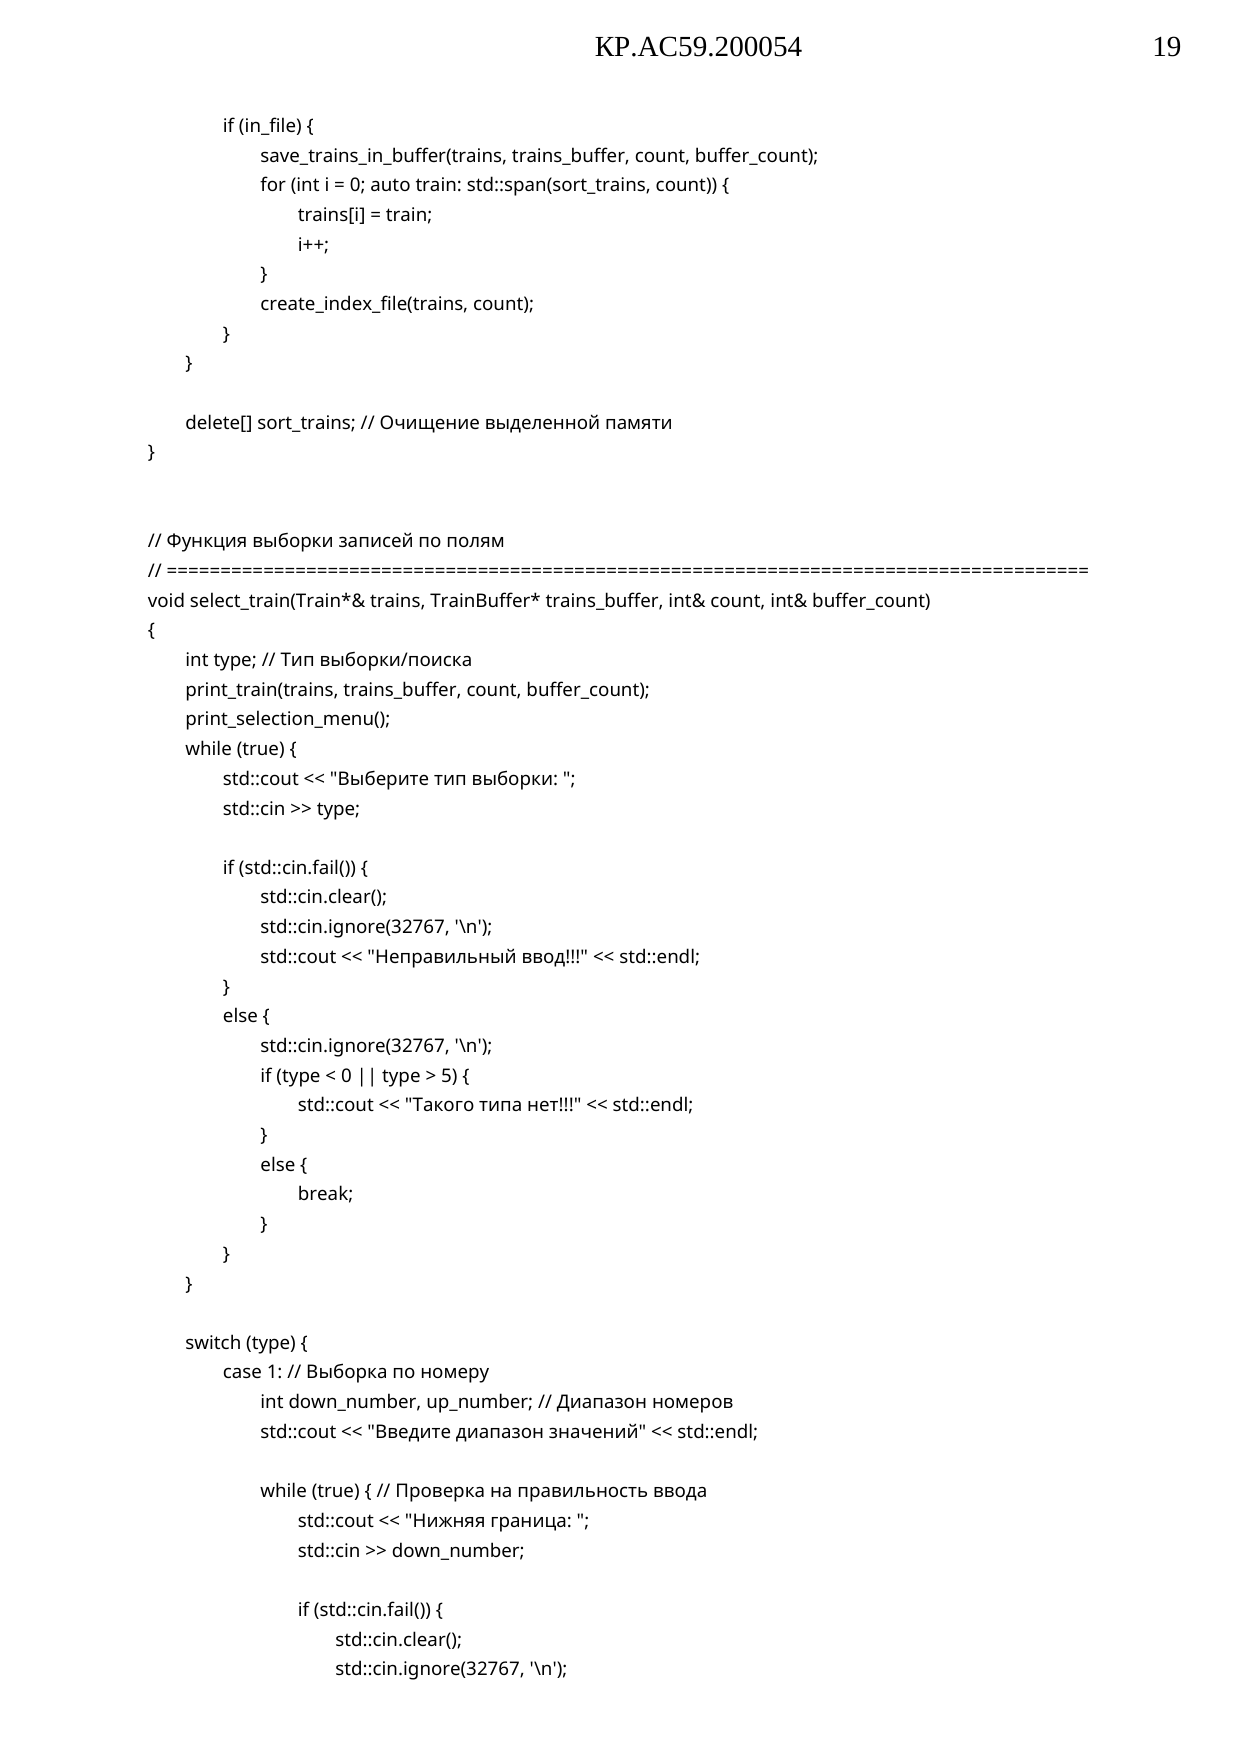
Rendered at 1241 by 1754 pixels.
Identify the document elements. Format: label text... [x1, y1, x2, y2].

list } [223, 1236, 1181, 1266]
list std::cin >> type; [223, 791, 1181, 820]
list } [185, 346, 1181, 375]
list for (int i = 0; auto train: std::span(sort_trains, count)) { [260, 167, 1181, 197]
list } [223, 316, 1181, 346]
text { [148, 612, 1181, 642]
list std::cin >> down_number; [298, 1533, 1181, 1562]
list std::cout << "Выберите тип выборки: "; [223, 761, 1181, 791]
list std::cout << "Неправильный ввод!!!" << std::endl; [260, 939, 1181, 969]
list std::cin.clear(); [260, 880, 1181, 909]
list if (std::cin.fail()) { [298, 1592, 1181, 1622]
list std::cin.ignore(32767, '\n'); [335, 1652, 1181, 1681]
list break; [298, 1177, 1181, 1206]
list switch (type) { [185, 1325, 1181, 1355]
text // ====================================================================================== [148, 553, 1181, 583]
list std::cout << "Введите диапазон значений" << std::endl; [260, 1414, 1181, 1444]
list } [185, 1266, 1181, 1295]
list case 1: // Выборка по номеру [223, 1355, 1181, 1384]
list int down_number, up_number; // Диапазон номеров [260, 1384, 1181, 1414]
list if (type < 0 || type > 5) { [260, 1058, 1181, 1087]
list std::cout << "Такого типа нет!!!" << std::endl; [298, 1087, 1181, 1117]
list create_index_file(trains, count); [260, 286, 1181, 316]
list } [260, 256, 1181, 286]
list while (true) { [185, 731, 1181, 761]
list save_trains_in_buffer(trains, trains_buffer, count, buffer_count); [260, 138, 1181, 167]
list std::cin.clear(); [335, 1622, 1181, 1652]
list while (true) { // Проверка на правильность ввода [260, 1473, 1181, 1503]
list print_train(trains, trains_buffer, count, buffer_count); [185, 672, 1181, 702]
list if (std::cin.fail()) { [223, 850, 1181, 880]
text // Функция выборки записей по полям [148, 523, 1181, 553]
text void select_train(Train*& trains, TrainBuffer* trains_buffer, int& count, int& buffer_count) [148, 583, 1181, 612]
list } [260, 1117, 1181, 1147]
list std::cin.ignore(32767, '\n'); [260, 1028, 1181, 1058]
text } [148, 434, 1181, 464]
list print_selection_menu(); [185, 702, 1181, 731]
list trains[i] = train; [298, 197, 1181, 227]
list } [260, 1206, 1181, 1236]
list i++; [298, 227, 1181, 256]
list else { [260, 1147, 1181, 1177]
list else { [223, 998, 1181, 1028]
list delete[] sort_trains; // Очищение выделенной памяти [185, 405, 1181, 434]
list int type; // Тип выборки/поиска [185, 642, 1181, 672]
list std::cin.ignore(32767, '\n'); [260, 909, 1181, 939]
list if (in_file) { [223, 108, 1181, 138]
list std::cout << "Нижняя граница: "; [298, 1503, 1181, 1533]
list } [223, 969, 1181, 998]
